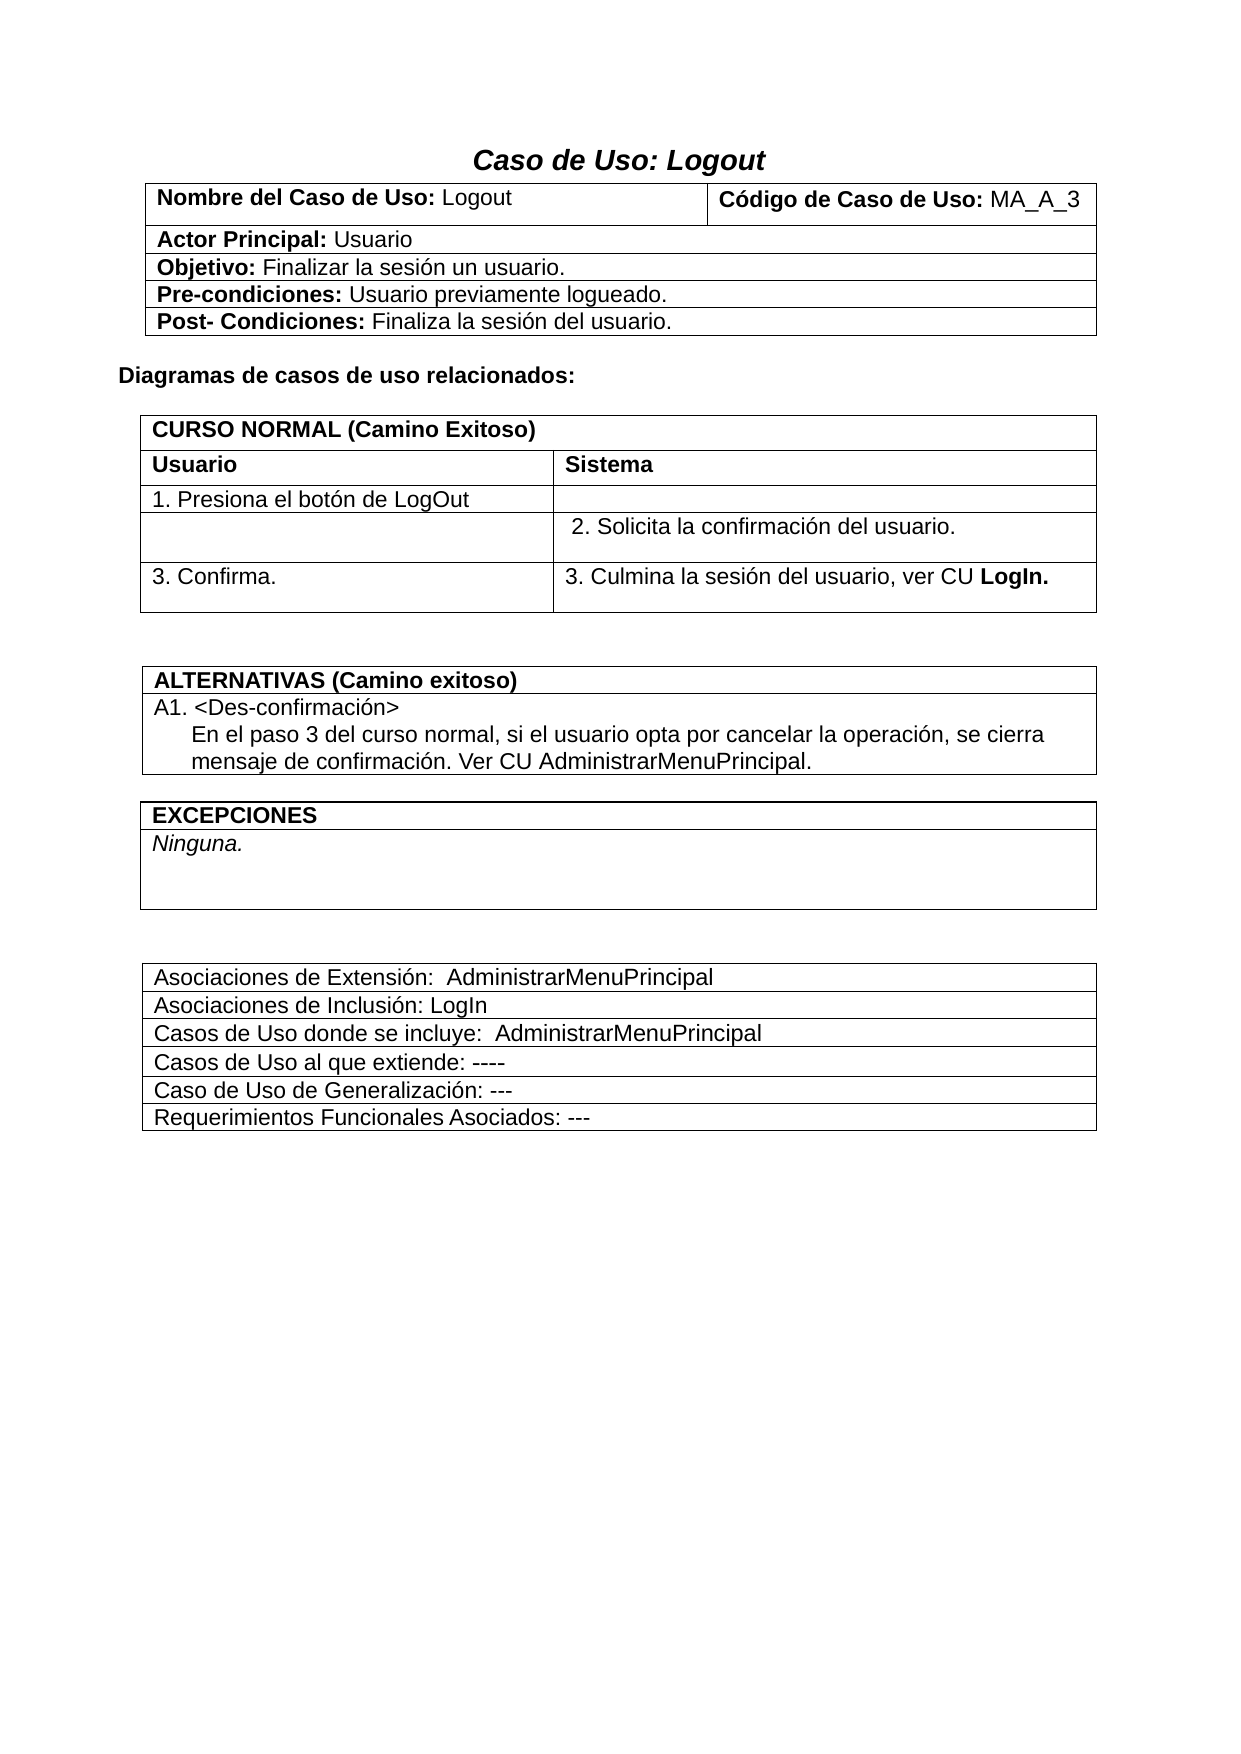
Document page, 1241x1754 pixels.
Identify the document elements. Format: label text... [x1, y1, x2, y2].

table_cell 1. Presiona el botón de LogOut [141, 486, 553, 512]
table_header Nombre del Caso de Uso: Logout [146, 184, 707, 225]
table_cell Pre-condiciones: Usuario previamente logueado. [146, 281, 1096, 307]
table_cell [554, 486, 1096, 512]
table_cell Objetivo: Finalizar la sesión un usuario. [146, 254, 1096, 280]
subtitle Caso de Uso: Logout [118, 143, 1122, 177]
table_header CURSO NORMAL (Camino Exitoso) [141, 416, 1096, 450]
table_cell Usuario [141, 451, 553, 484]
table_cell Asociaciones de Inclusión: LogIn [143, 992, 1096, 1018]
table_header Asociaciones de Extensión: AdministrarMenuPrincipal [143, 964, 1096, 991]
table_cell [141, 513, 553, 562]
table_header ALTERNATIVAS (Camino exitoso) [143, 667, 1096, 693]
table_cell 3. Confirma. [141, 563, 553, 612]
table_cell Post- Condiciones: Finaliza la sesión del usuario. [146, 308, 1096, 335]
table_cell Caso de Uso de Generalización: --- [143, 1077, 1096, 1103]
table_cell Casos de Uso al que extiende: ---- [143, 1047, 1096, 1076]
table_header EXCEPCIONES [141, 803, 1096, 829]
table_header Código de Caso de Uso: MA_A_3 [708, 184, 1096, 225]
text Diagramas de casos de uso relacionados: [118, 362, 1122, 388]
table_cell Requerimientos Funcionales Asociados: --- [143, 1104, 1096, 1130]
table_cell Sistema [554, 451, 1096, 484]
table_cell A1. <Des-confirmación> En el paso 3 del curso normal, si el usuario opta por cancelar la operación, se cierra mensaje de confirmación. Ver CU AdministrarMenuPrincipal. [143, 694, 1096, 774]
table_cell 2. Solicita la confirmación del usuario. [554, 513, 1096, 562]
table_cell Casos de Uso donde se incluye: AdministrarMenuPrincipal [143, 1019, 1096, 1046]
table_cell 3. Culmina la sesión del usuario, ver CU LogIn. [554, 563, 1096, 612]
table_cell Ninguna. [141, 830, 1096, 909]
table_cell Actor Principal: Usuario [146, 226, 1096, 252]
